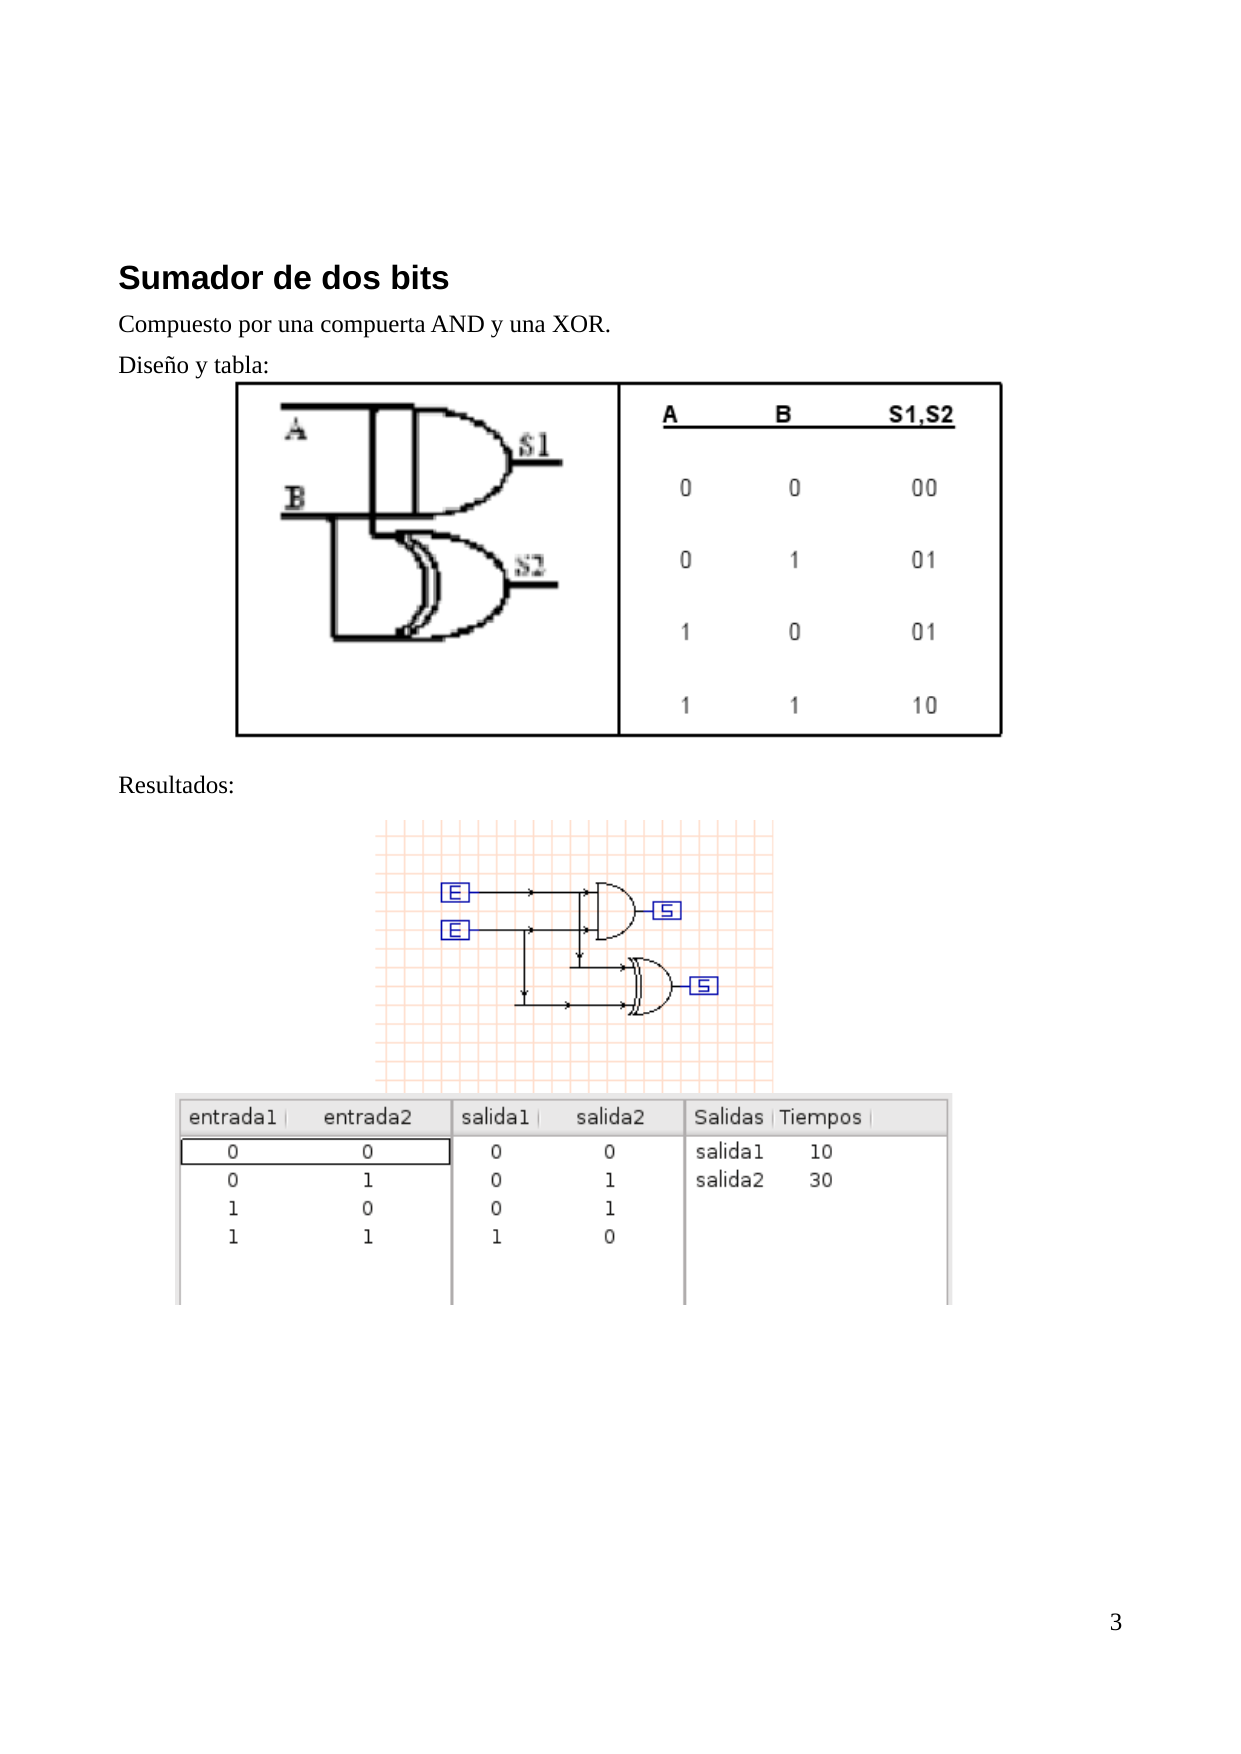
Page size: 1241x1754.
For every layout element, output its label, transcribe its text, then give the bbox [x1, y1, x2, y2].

subtitle Sumador de dos bits [118, 258, 1122, 297]
picture [175, 820, 953, 1305]
text Diseño y tabla: [118, 351, 1122, 379]
text Compuesto por una compuerta AND y una XOR. [118, 309, 1122, 338]
picture [232, 379, 1008, 742]
text Resultados: [118, 770, 1122, 799]
